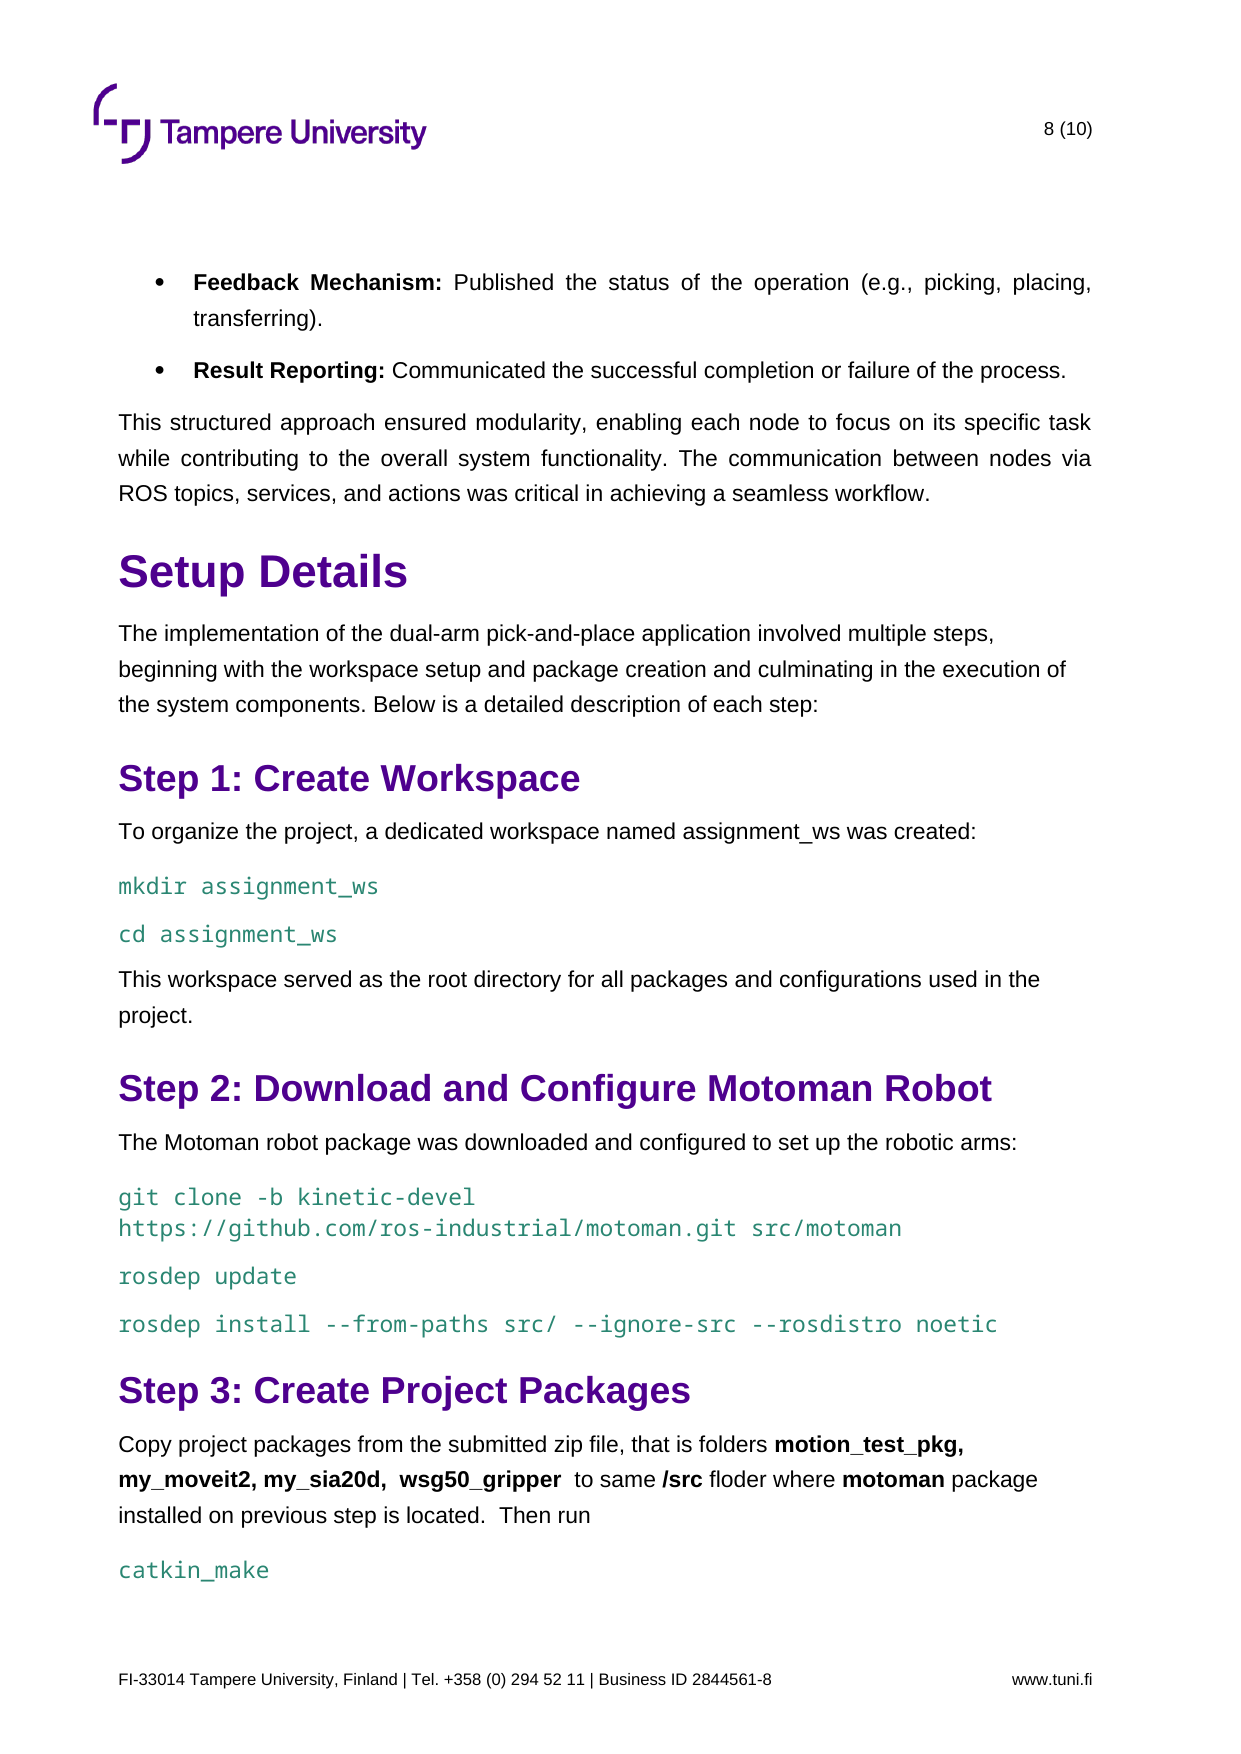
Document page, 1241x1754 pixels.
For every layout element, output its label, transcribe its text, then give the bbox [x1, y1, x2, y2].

picture [92, 82, 427, 164]
text The Motoman robot package was downloaded and configured to set up the robotic arms: [118, 1128, 1092, 1155]
subtitle Step 3: Create Project Packages [118, 1368, 1092, 1411]
text This structured approach ensured modularity, enabling each node to focus on its specific task while contributing to the overall system functionality. The communication between nodes via ROS topics, services, and actions was critical in achieving a seamless workflow. [118, 409, 1092, 506]
subtitle Step 1: Create Workspace [118, 756, 1092, 799]
text mkdir assignment_ws [118, 870, 1092, 901]
text catkin_make [118, 1554, 1092, 1585]
list Feedback Mechanism: Published the status of the operation (e.g., picking, placing, transferring). [156, 269, 1092, 331]
text cd assignment_ws [118, 918, 1092, 949]
text To organize the project, a dedicated workspace named assignment_ws was created: [118, 818, 1092, 844]
text This workspace served as the root directory for all packages and configurations used in the project. [118, 966, 1092, 1028]
list Result Reporting: Communicated the successful completion or failure of the process. [156, 357, 1092, 383]
text git clone -b kinetic-devel https://github.com/ros-industrial/motoman.git src/motoman [118, 1181, 1092, 1243]
text rosdep update [118, 1260, 1092, 1291]
subtitle Step 2: Download and Configure Motoman Robot [118, 1066, 1092, 1109]
text Copy project packages from the submitted zip file, that is folders motion_test_pkg, my_moveit2, my_sia20d, wsg50_gripper to same /src floder where motoman package installed on previous step is located. Then run [118, 1431, 1092, 1528]
subtitle Setup Details [118, 545, 1092, 597]
text The implementation of the dual-arm pick-and-place application involved multiple steps, beginning with the workspace setup and package creation and culminating in the execution of the system components. Below is a detailed description of each step: [118, 620, 1092, 717]
text rosdep install --from-paths src/ --ignore-src --rosdistro noetic [118, 1308, 1092, 1339]
